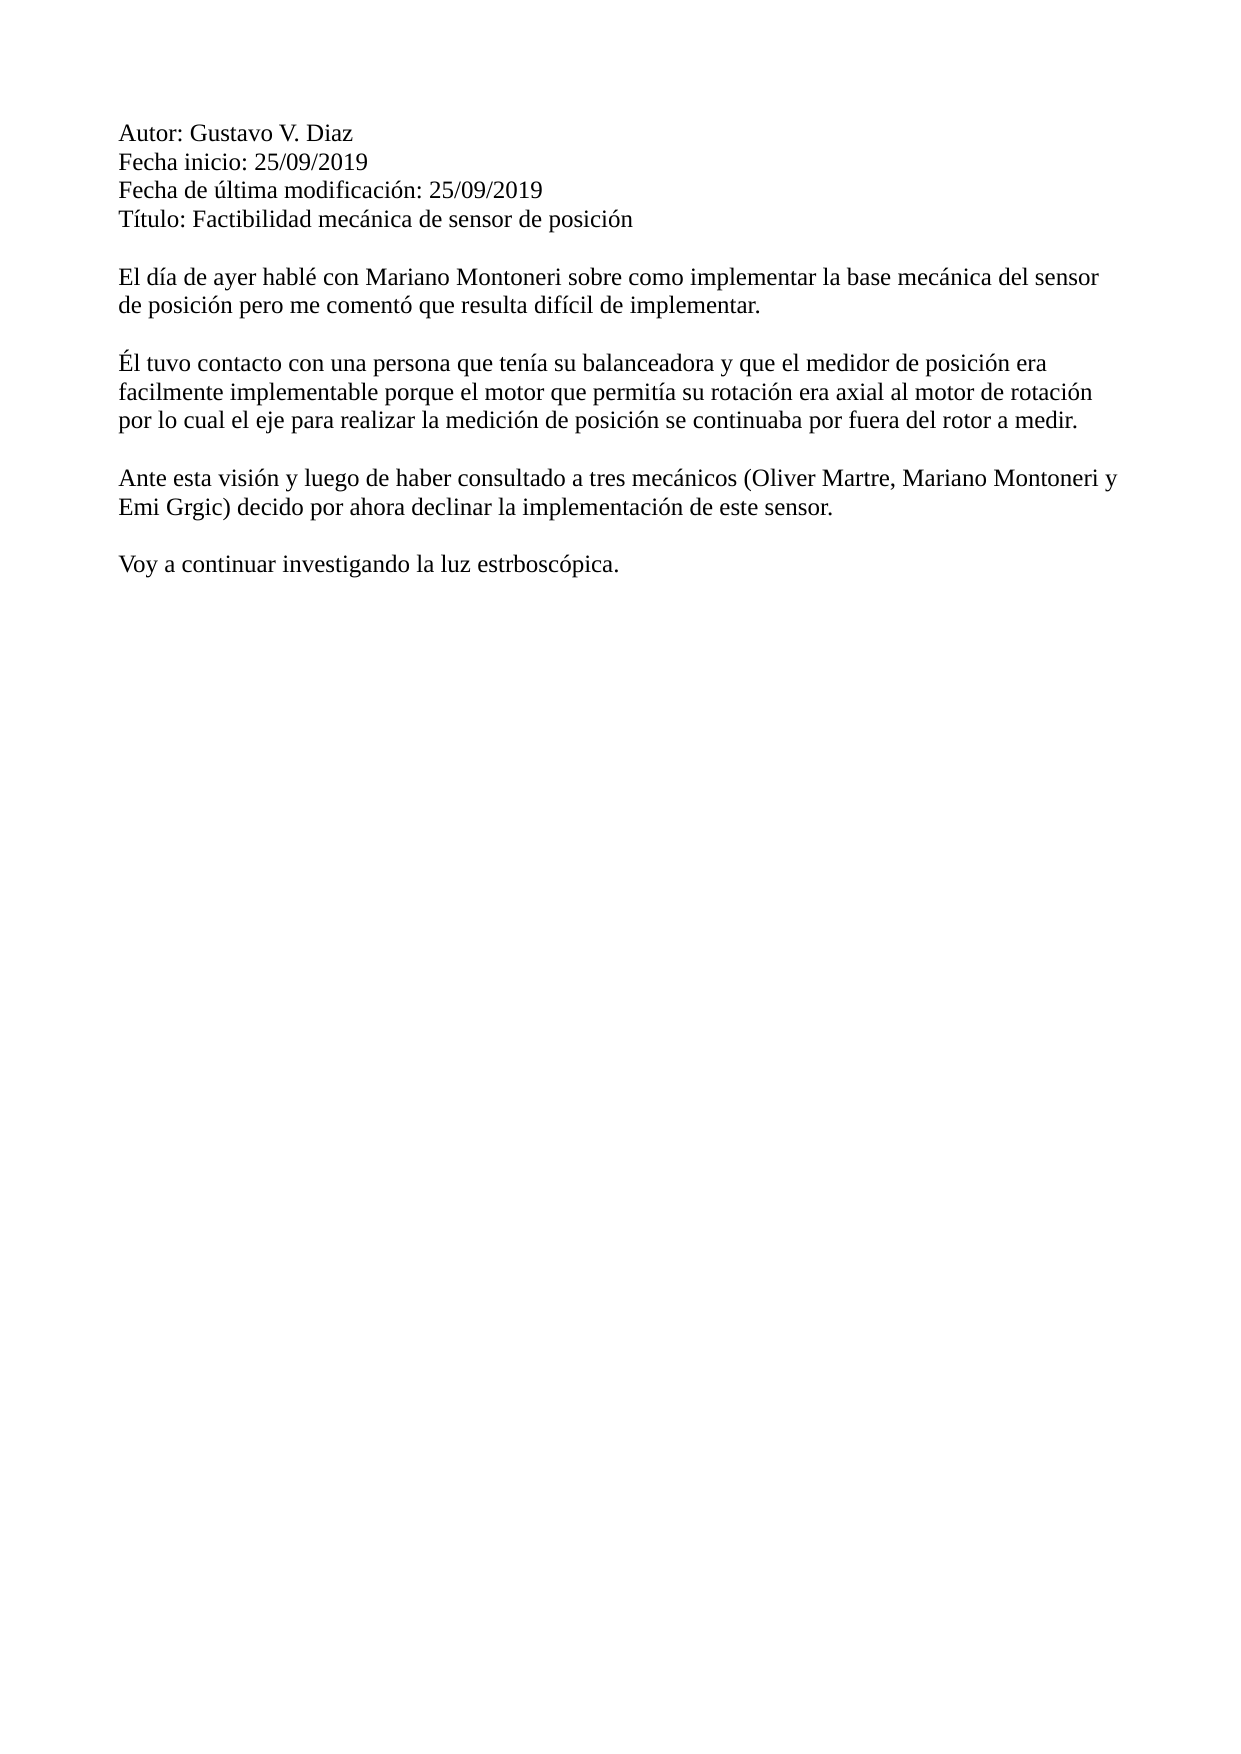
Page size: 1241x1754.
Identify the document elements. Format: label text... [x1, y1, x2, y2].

text Ante esta visión y luego de haber consultado a tres mecánicos (Oliver Martre, Mariano Montoneri y Emi Grgic) decido por ahora declinar la implementación de este sensor. [118, 463, 1122, 521]
text Voy a continuar investigando la luz estrboscópica. [118, 549, 1122, 578]
text Fecha de última modificación: 25/09/2019 [118, 176, 1122, 204]
text Autor: Gustavo V. Diaz [118, 118, 1122, 147]
text El día de ayer hablé con Mariano Montoneri sobre como implementar la base mecánica del sensor de posición pero me comentó que resulta difícil de implementar. [118, 262, 1122, 319]
text Fecha inicio: 25/09/2019 [118, 147, 1122, 176]
text Él tuvo contacto con una persona que tenía su balanceadora y que el medidor de posición era facilmente implementable porque el motor que permitía su rotación era axial al motor de rotación por lo cual el eje para realizar la medición de posición se continuaba por fuera del rotor a medir. [118, 348, 1122, 434]
text Título: Factibilidad mecánica de sensor de posición [118, 204, 1122, 233]
